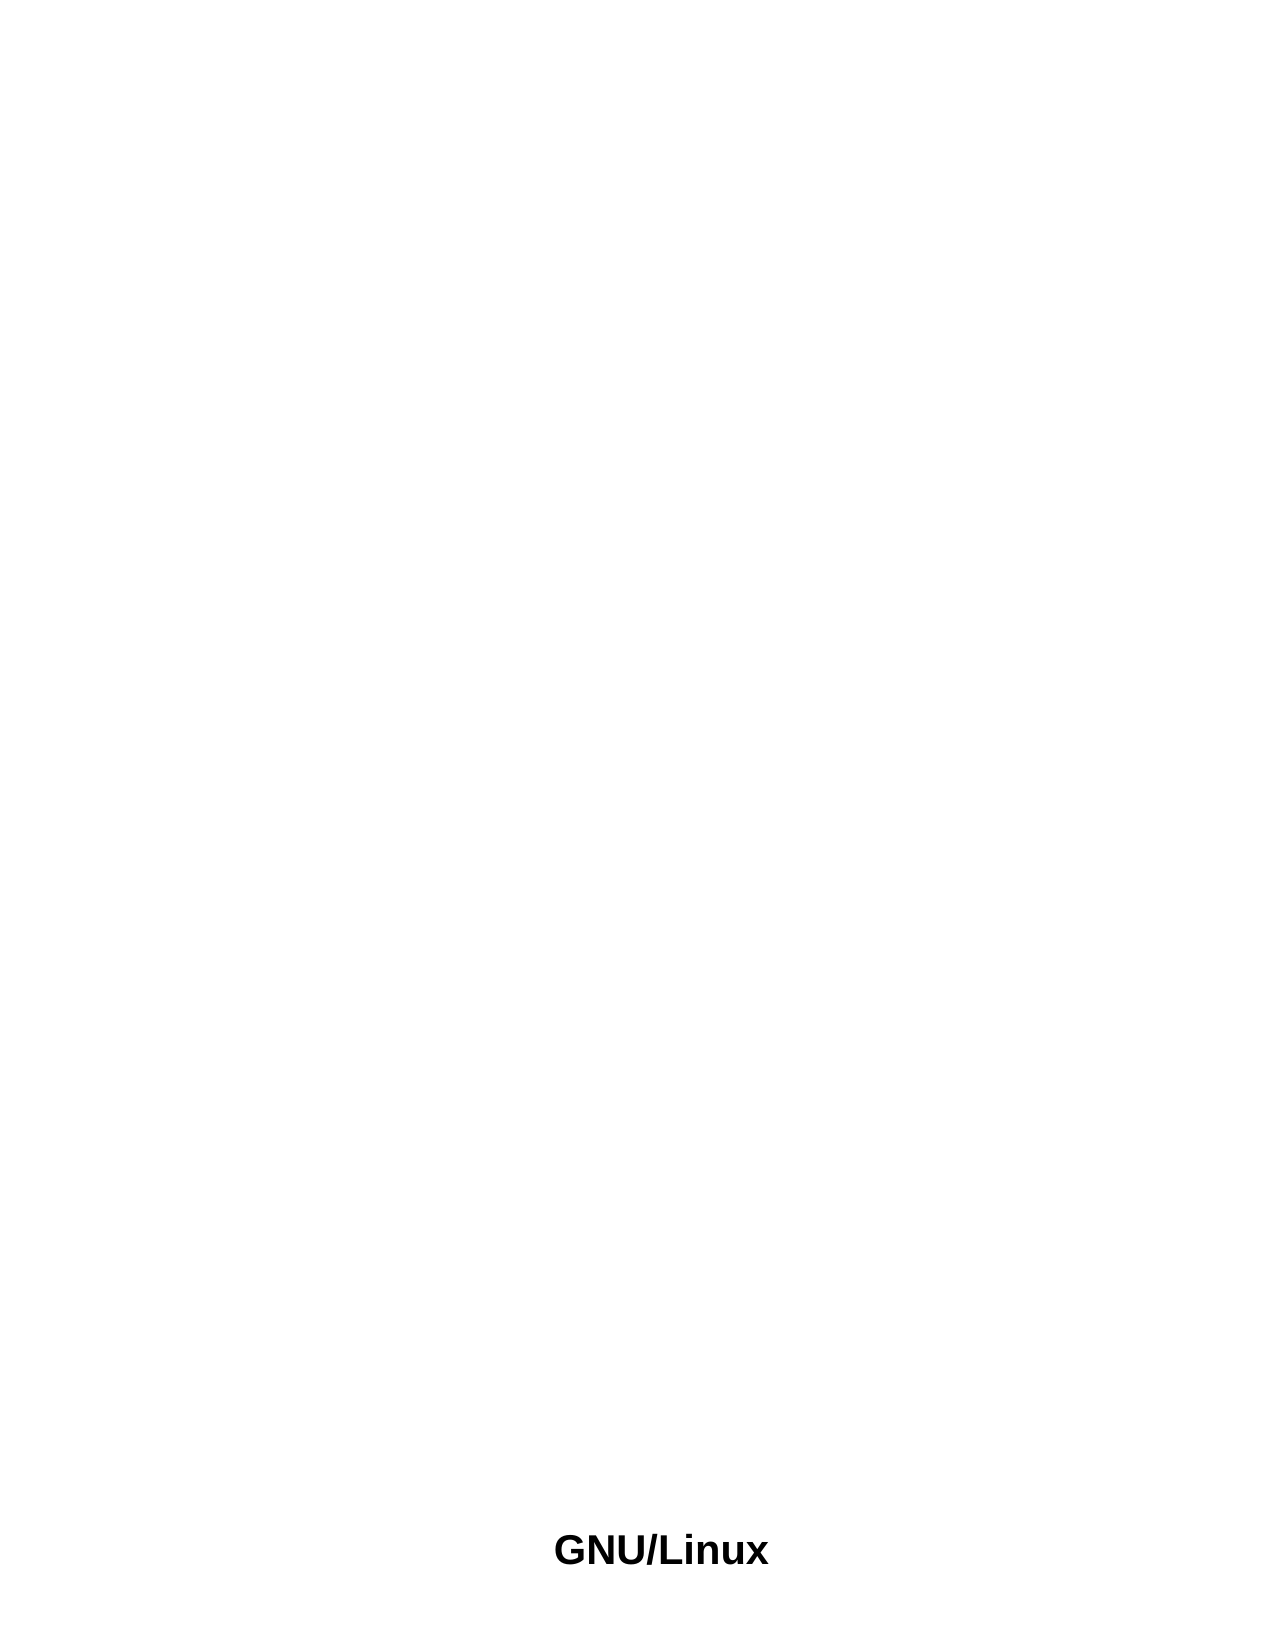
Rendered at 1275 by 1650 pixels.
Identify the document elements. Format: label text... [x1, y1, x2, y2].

text GNU/Linux [118, 1525, 1205, 1573]
